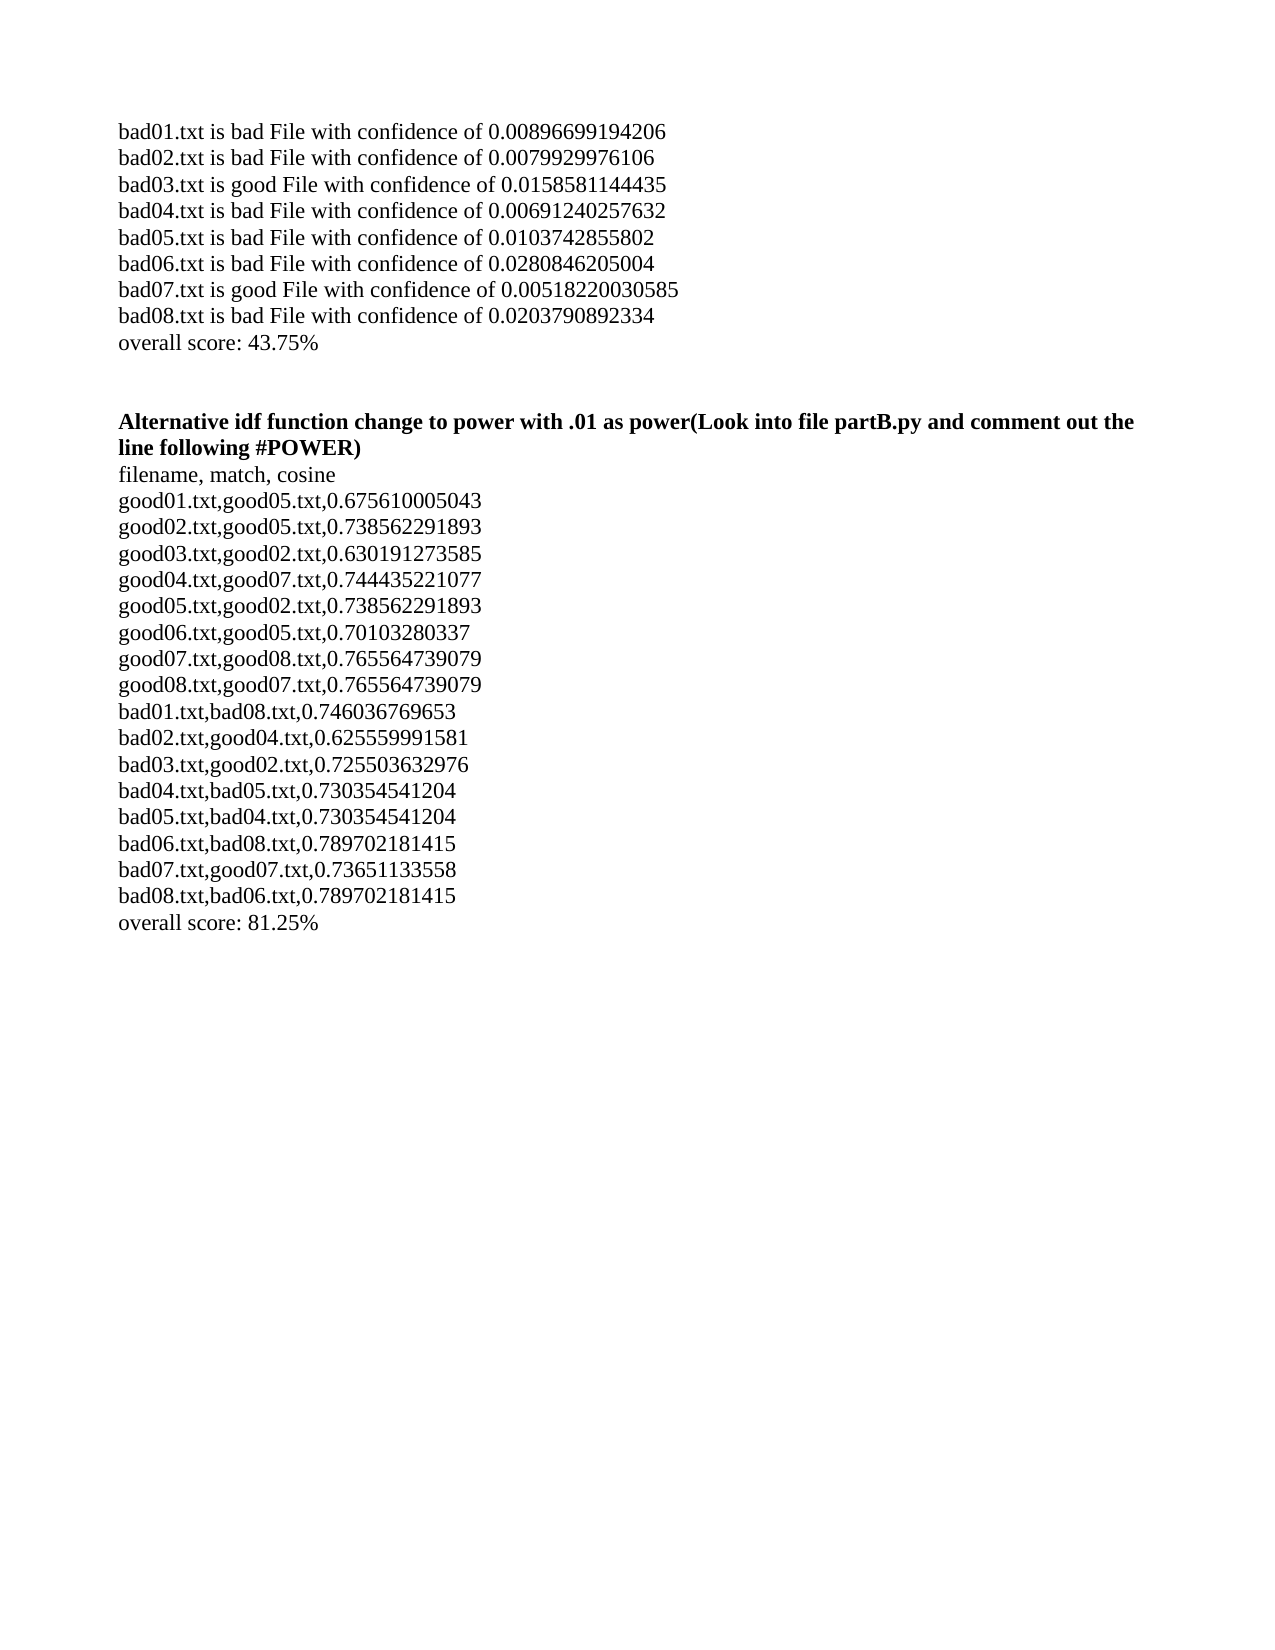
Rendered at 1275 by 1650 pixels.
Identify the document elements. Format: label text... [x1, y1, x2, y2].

text Alternative idf function change to power with .01 as power(Look into file partB.py and comment out the line following #POWER) [118, 408, 1157, 461]
text bad08.txt is bad File with confidence of 0.0203790892334 [118, 303, 1157, 329]
text good05.txt,good02.txt,0.738562291893 [118, 592, 1157, 619]
text good01.txt,good05.txt,0.675610005043 [118, 487, 1157, 513]
text bad03.txt is good File with confidence of 0.0158581144435 [118, 171, 1157, 197]
text bad06.txt is bad File with confidence of 0.0280846205004 [118, 250, 1157, 276]
text bad02.txt is bad File with confidence of 0.0079929976106 [118, 144, 1157, 171]
text overall score: 81.25% [118, 909, 1157, 935]
text good02.txt,good05.txt,0.738562291893 [118, 513, 1157, 540]
text bad05.txt is bad File with confidence of 0.0103742855802 [118, 223, 1157, 250]
text bad07.txt is good File with confidence of 0.00518220030585 [118, 276, 1157, 303]
text bad08.txt,bad06.txt,0.789702181415 [118, 882, 1157, 909]
text bad03.txt,good02.txt,0.725503632976 [118, 751, 1157, 777]
text bad04.txt is bad File with confidence of 0.00691240257632 [118, 197, 1157, 223]
text good03.txt,good02.txt,0.630191273585 [118, 540, 1157, 566]
text bad07.txt,good07.txt,0.73651133558 [118, 856, 1157, 882]
text bad06.txt,bad08.txt,0.789702181415 [118, 830, 1157, 856]
text bad02.txt,good04.txt,0.625559991581 [118, 724, 1157, 751]
text overall score: 43.75% [118, 329, 1157, 355]
text bad01.txt,bad08.txt,0.746036769653 [118, 698, 1157, 724]
text bad05.txt,bad04.txt,0.730354541204 [118, 803, 1157, 830]
text bad04.txt,bad05.txt,0.730354541204 [118, 777, 1157, 803]
text good07.txt,good08.txt,0.765564739079 [118, 645, 1157, 672]
text good06.txt,good05.txt,0.70103280337 [118, 619, 1157, 645]
text good04.txt,good07.txt,0.744435221077 [118, 566, 1157, 592]
text bad01.txt is bad File with confidence of 0.00896699194206 [118, 118, 1157, 144]
text filename, match, cosine [118, 461, 1157, 487]
text good08.txt,good07.txt,0.765564739079 [118, 672, 1157, 698]
